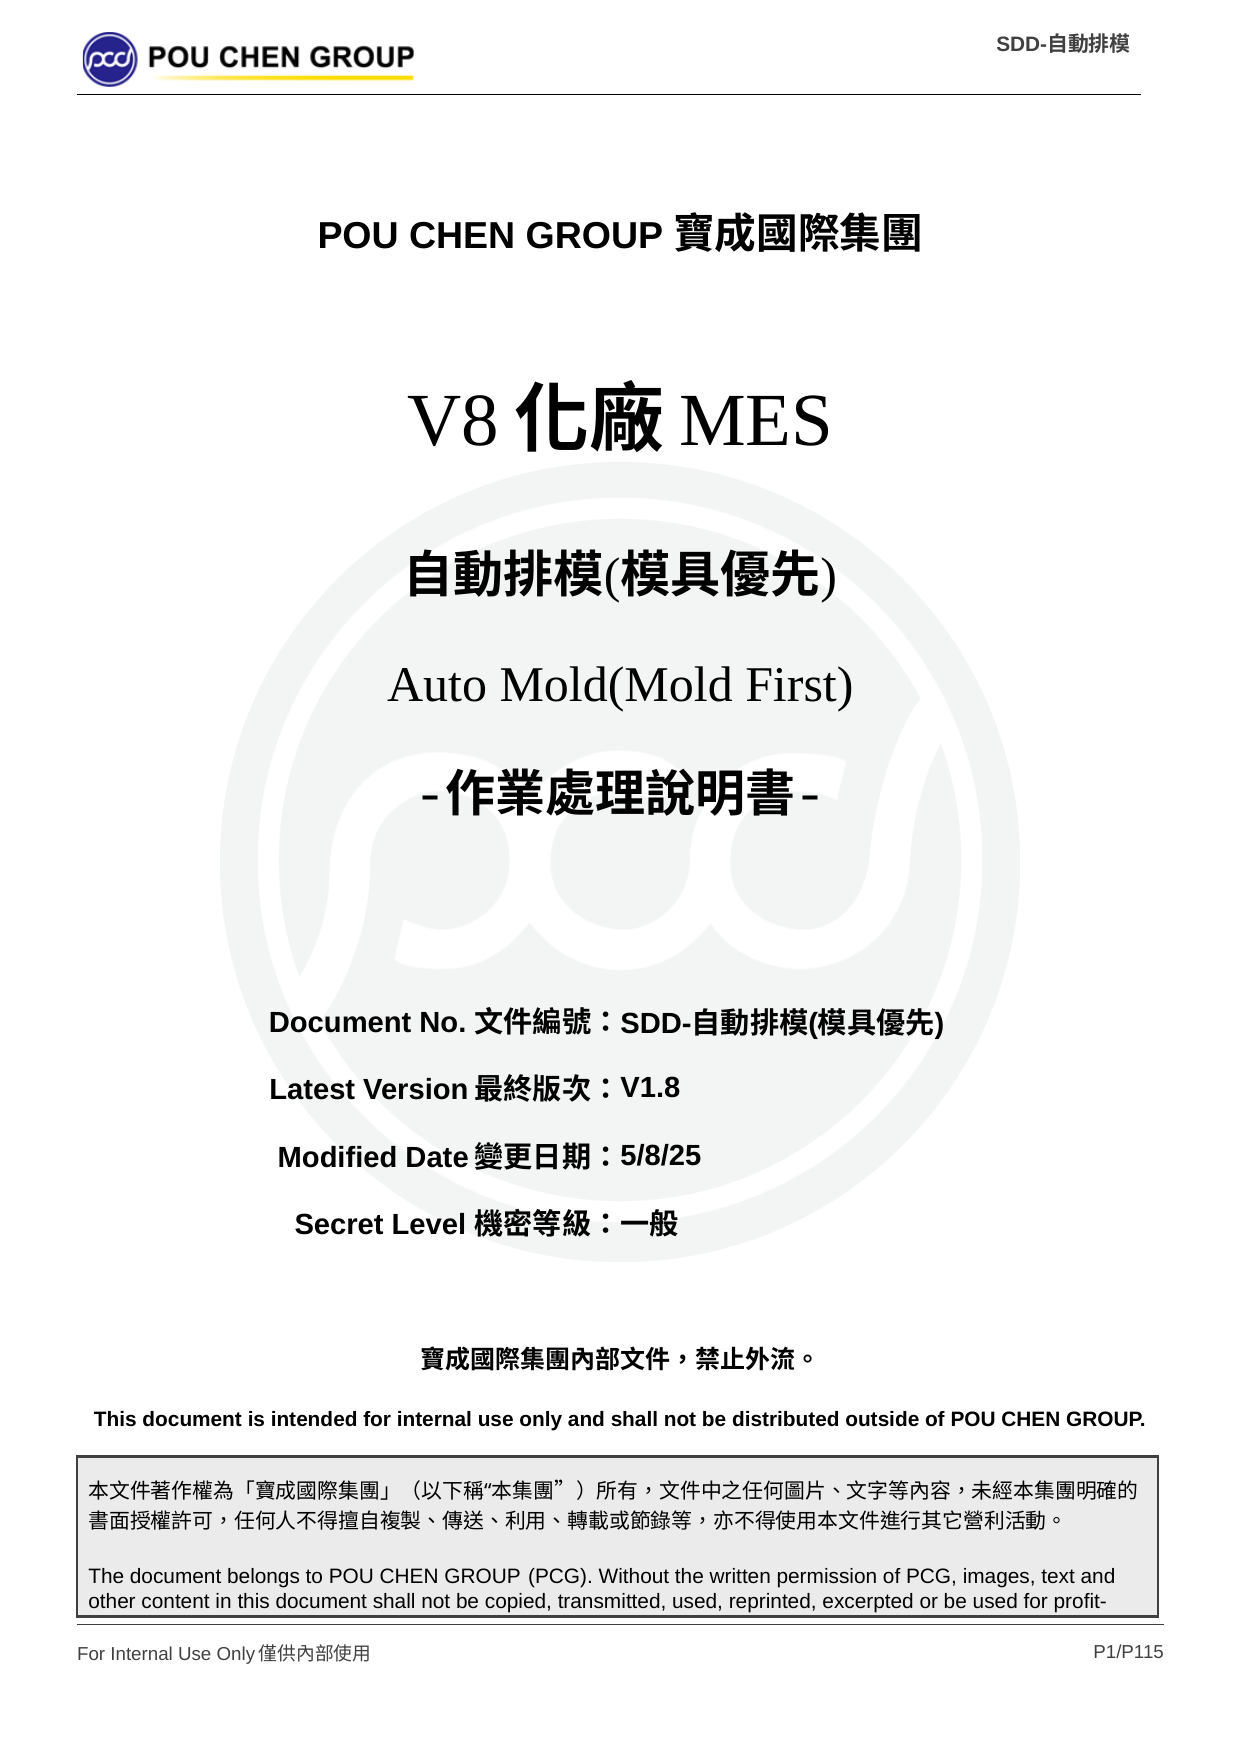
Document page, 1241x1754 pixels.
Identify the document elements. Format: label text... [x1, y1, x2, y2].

text Auto Mold(Mold First) [77, 655, 1163, 713]
picture [220, 606, 1021, 655]
table_cell Modified Date變更日期： [77, 1119, 620, 1190]
text 自動排模(模具優先) [77, 534, 1163, 606]
picture [82, 32, 414, 87]
table_header SDD-自動排模(模具優先) [620, 987, 1163, 1055]
picture [220, 467, 1021, 534]
table_header Document No. 文件編號： [77, 987, 620, 1055]
table_cell 25/5/8 [620, 1119, 1163, 1190]
picture [220, 1254, 1021, 1263]
table_cell V1.8 [620, 1055, 1163, 1119]
picture [220, 713, 1021, 754]
text POU CHEN GROUP 寶成國際集團 [77, 200, 1163, 260]
table_cell 一般 [620, 1190, 1163, 1254]
text 寶成國際集團內部文件，禁止外流。 [77, 1340, 1163, 1376]
table_header 本文件著作權為「寶成國際集團」（以下稱“本集團”）所有，文件中之任何圖片、文字等內容，未經本集團明確的書面授權許可，任何人不得擅自複製、傳送、利用、轉載或節錄等，亦不得使用本文件進行其它營利活動。 The document belongs to POU CHEN GROUP (PCG). Without the written permission of PCG, images, text and other content in this document shall not be copied, transmitted, used, reprinted, excerpted or be used for profit- [78, 1458, 1157, 1615]
picture [220, 827, 1021, 987]
table_cell Latest Version最終版次： [77, 1055, 620, 1119]
text V8化廠MES [77, 359, 1163, 467]
table_cell Secret Level 機密等級： [77, 1190, 620, 1254]
text -作業處理說明書- [77, 754, 1163, 827]
text This document is intended for internal use only and shall not be distributed outside of POU CHEN GROUP. [77, 1407, 1163, 1431]
